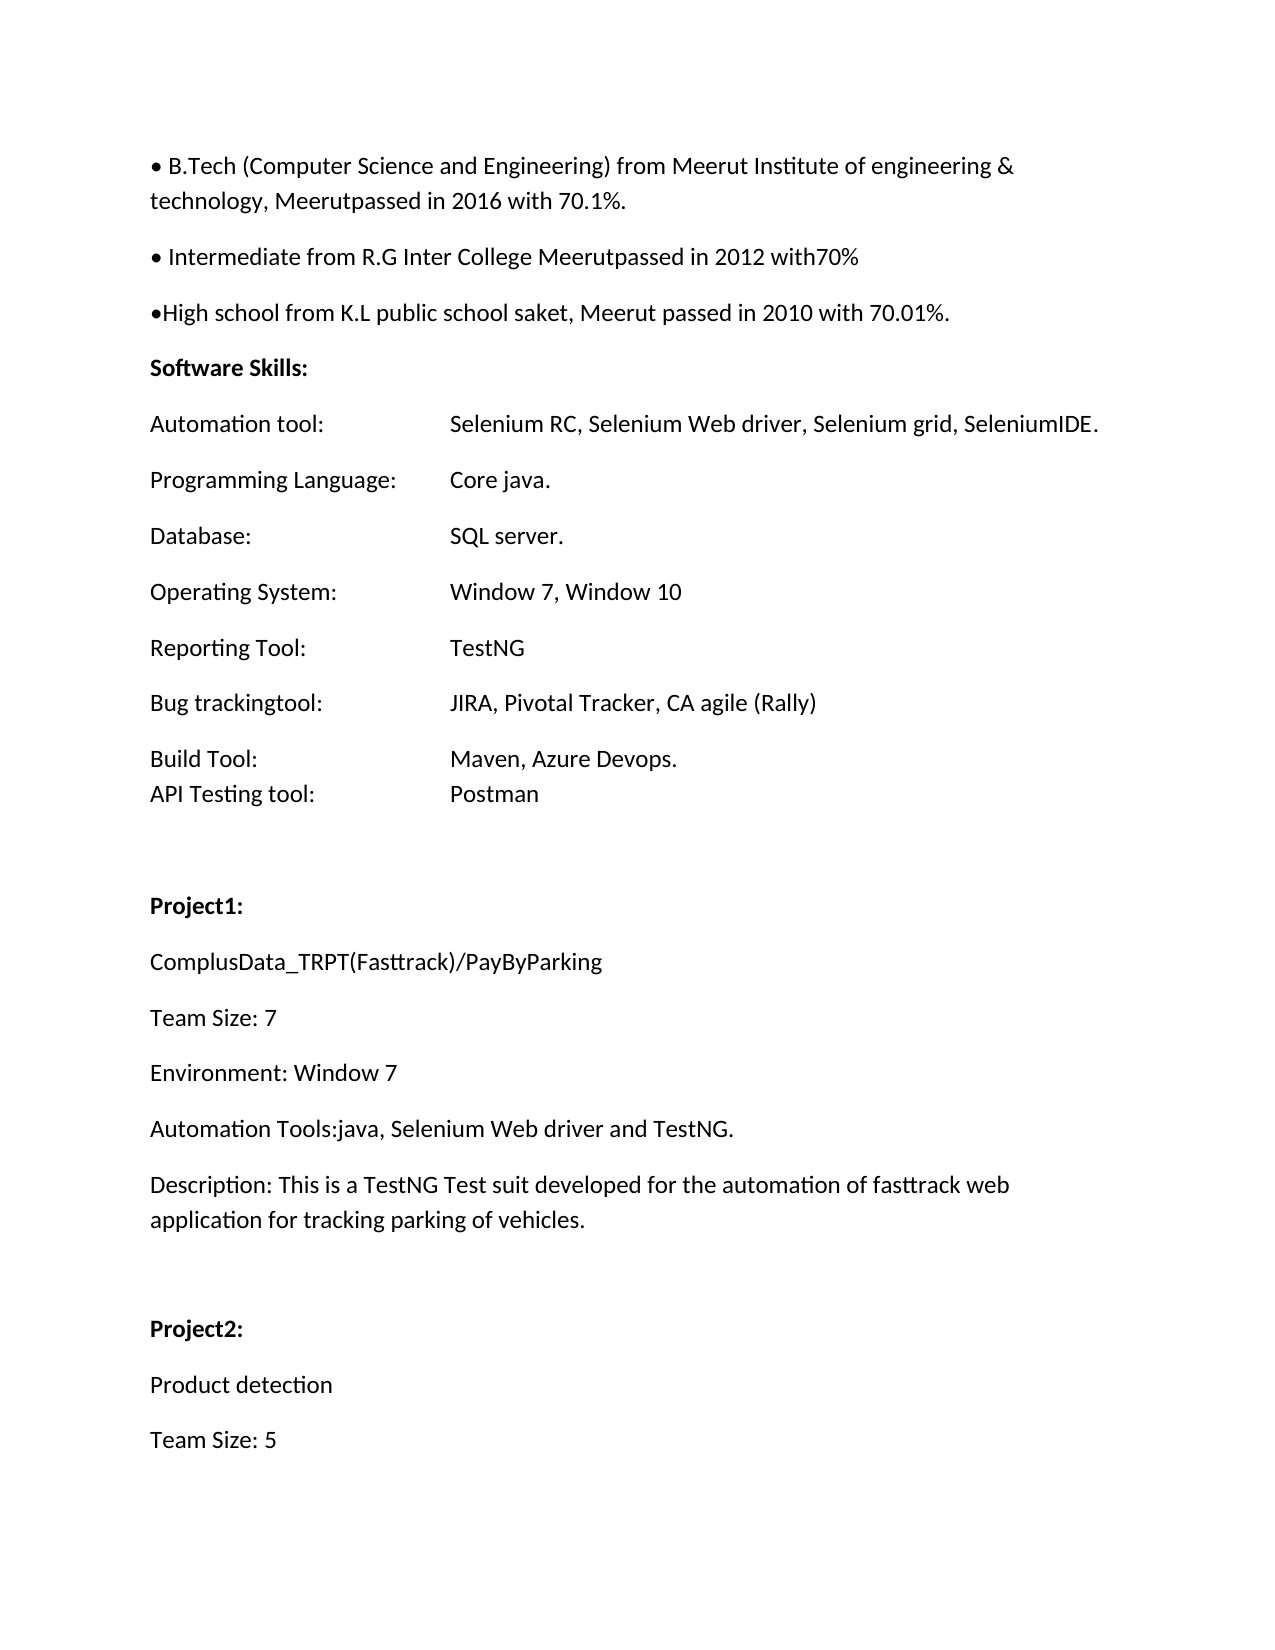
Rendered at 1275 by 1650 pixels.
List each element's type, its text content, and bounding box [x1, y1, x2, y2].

text Project1: [150, 890, 1125, 921]
text Project2: [150, 1313, 1125, 1343]
text Bug trackingtool: JIRA, Pivotal Tracker, CA agile (Rally) [150, 687, 1125, 718]
text •High school from K.L public school saket, Meerut passed in 2010 with 70.01%. [150, 297, 1125, 327]
text Team Size: 5 [150, 1425, 1125, 1455]
text Product detection [150, 1369, 1125, 1399]
text Database: SQL server. [150, 520, 1125, 551]
text Automation tool: Selenium RC, Selenium Web driver, Selenium grid, SeleniumIDE. [150, 408, 1125, 439]
text Reporting Tool: TestNG [150, 632, 1125, 662]
text • Intermediate from R.G Inter College Meerutpassed in 2012 with70% [150, 241, 1125, 271]
text ComplusData_TRPT(Fasttrack)/PayByParking [150, 946, 1125, 976]
text Operating System: Window 7, Window 10 [150, 576, 1125, 606]
text Build Tool: Maven, Azure Devops. API Testing tool: Postman [150, 743, 1125, 809]
text Automation Tools:java, Selenium Web driver and TestNG. [150, 1113, 1125, 1144]
text Environment: Window 7 [150, 1057, 1125, 1088]
text Software Skills: [150, 352, 1125, 383]
text Programming Language: Core java. [150, 464, 1125, 495]
text Team Size: 7 [150, 1002, 1125, 1032]
text Description: This is a TestNG Test suit developed for the automation of fasttrack web application for tracking parking of vehicles. [150, 1169, 1125, 1235]
text • B.Tech (Computer Science and Engineering) from Meerut Institute of engineering & technology, Meerutpassed in 2016 with 70.1%. [150, 150, 1125, 216]
